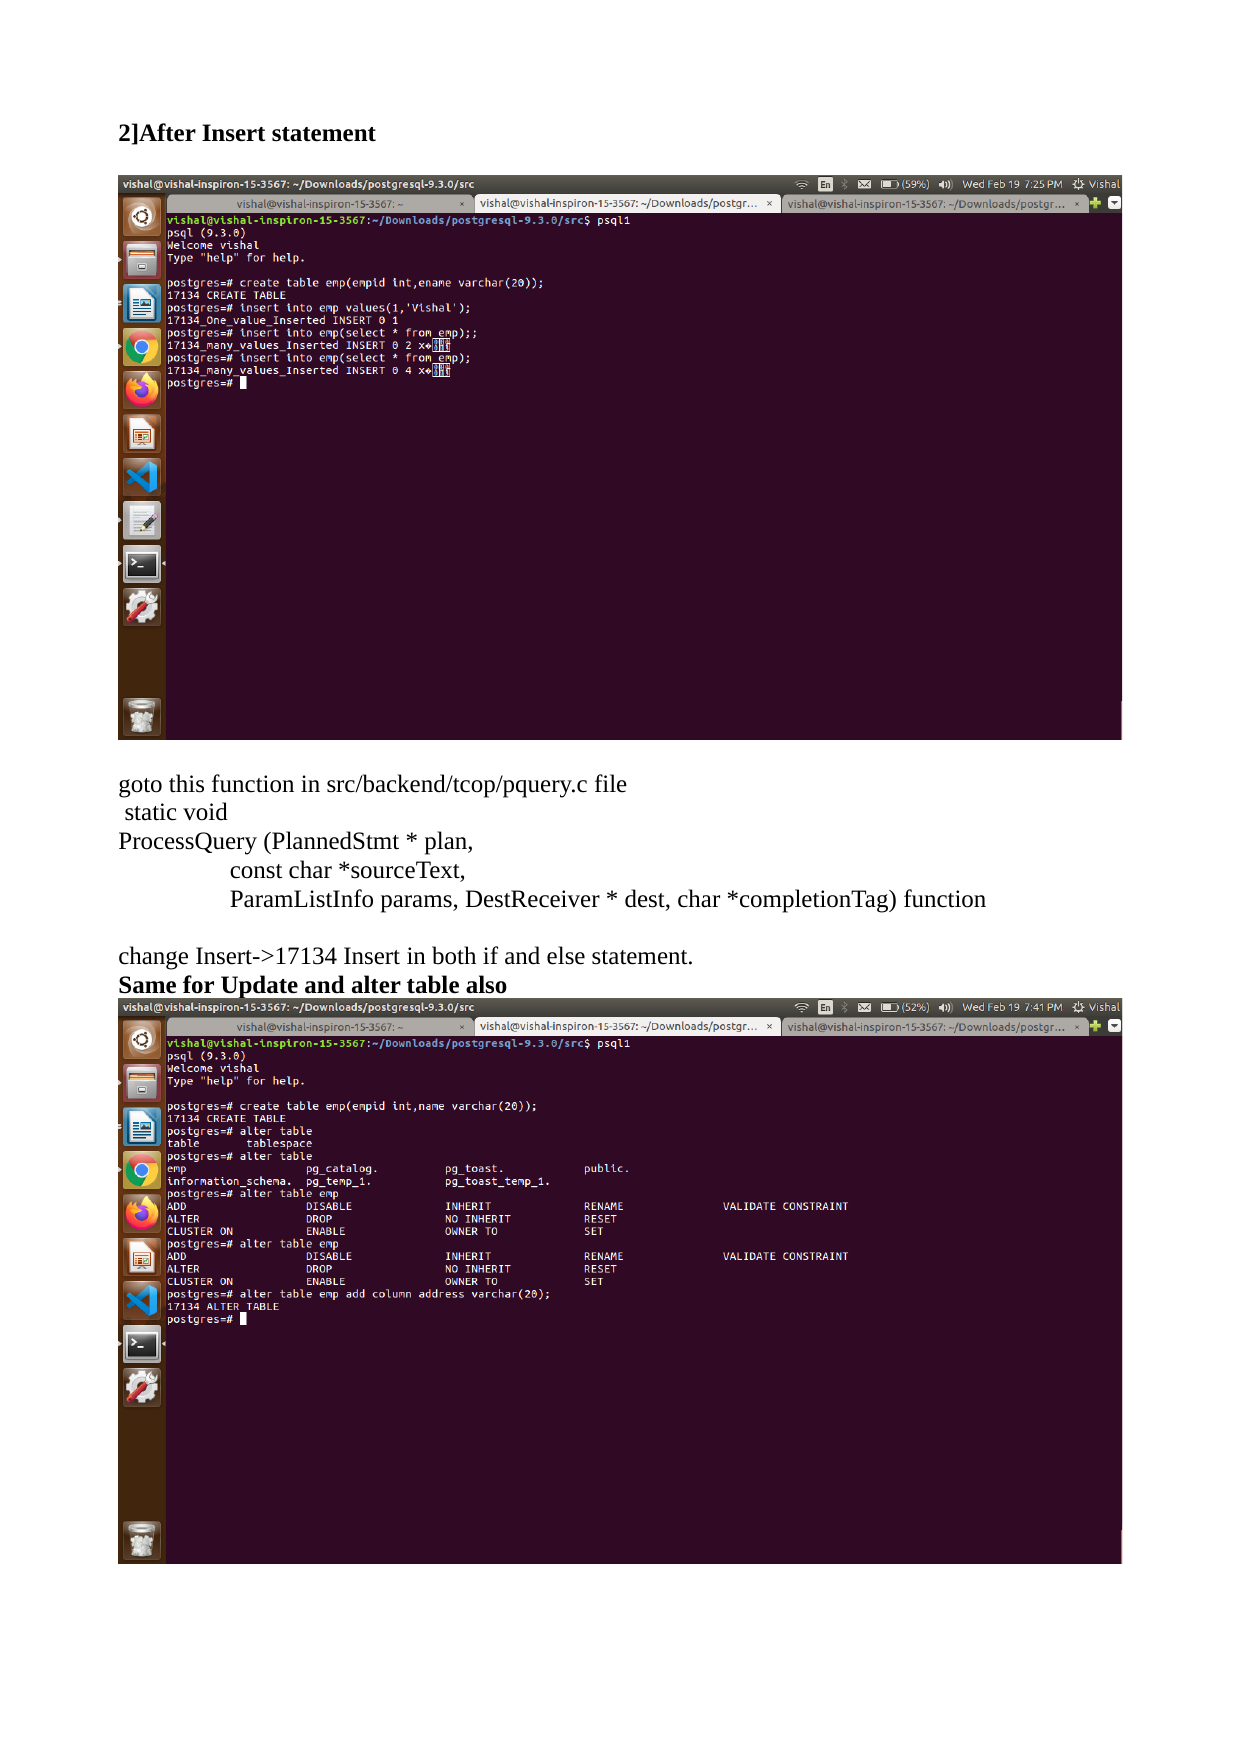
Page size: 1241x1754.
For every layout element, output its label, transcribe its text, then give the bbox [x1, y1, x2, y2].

text ProcessQuery (PlannedStmt * plan, [118, 826, 1122, 855]
text const char *sourceText, [118, 855, 1122, 884]
text ParamListInfo params, DestReceiver * dest, char *completionTag) function [118, 884, 1122, 912]
text 2]After Insert statement [118, 118, 1122, 147]
text goto this function in src/backend/tcop/pquery.c file [118, 769, 1122, 797]
text Same for Update and alter table also [118, 970, 1122, 998]
text static void [118, 797, 1122, 826]
text change Insert->17134 Insert in both if and else statement. [118, 941, 1122, 970]
picture [118, 998, 1123, 1564]
picture [118, 175, 1123, 740]
